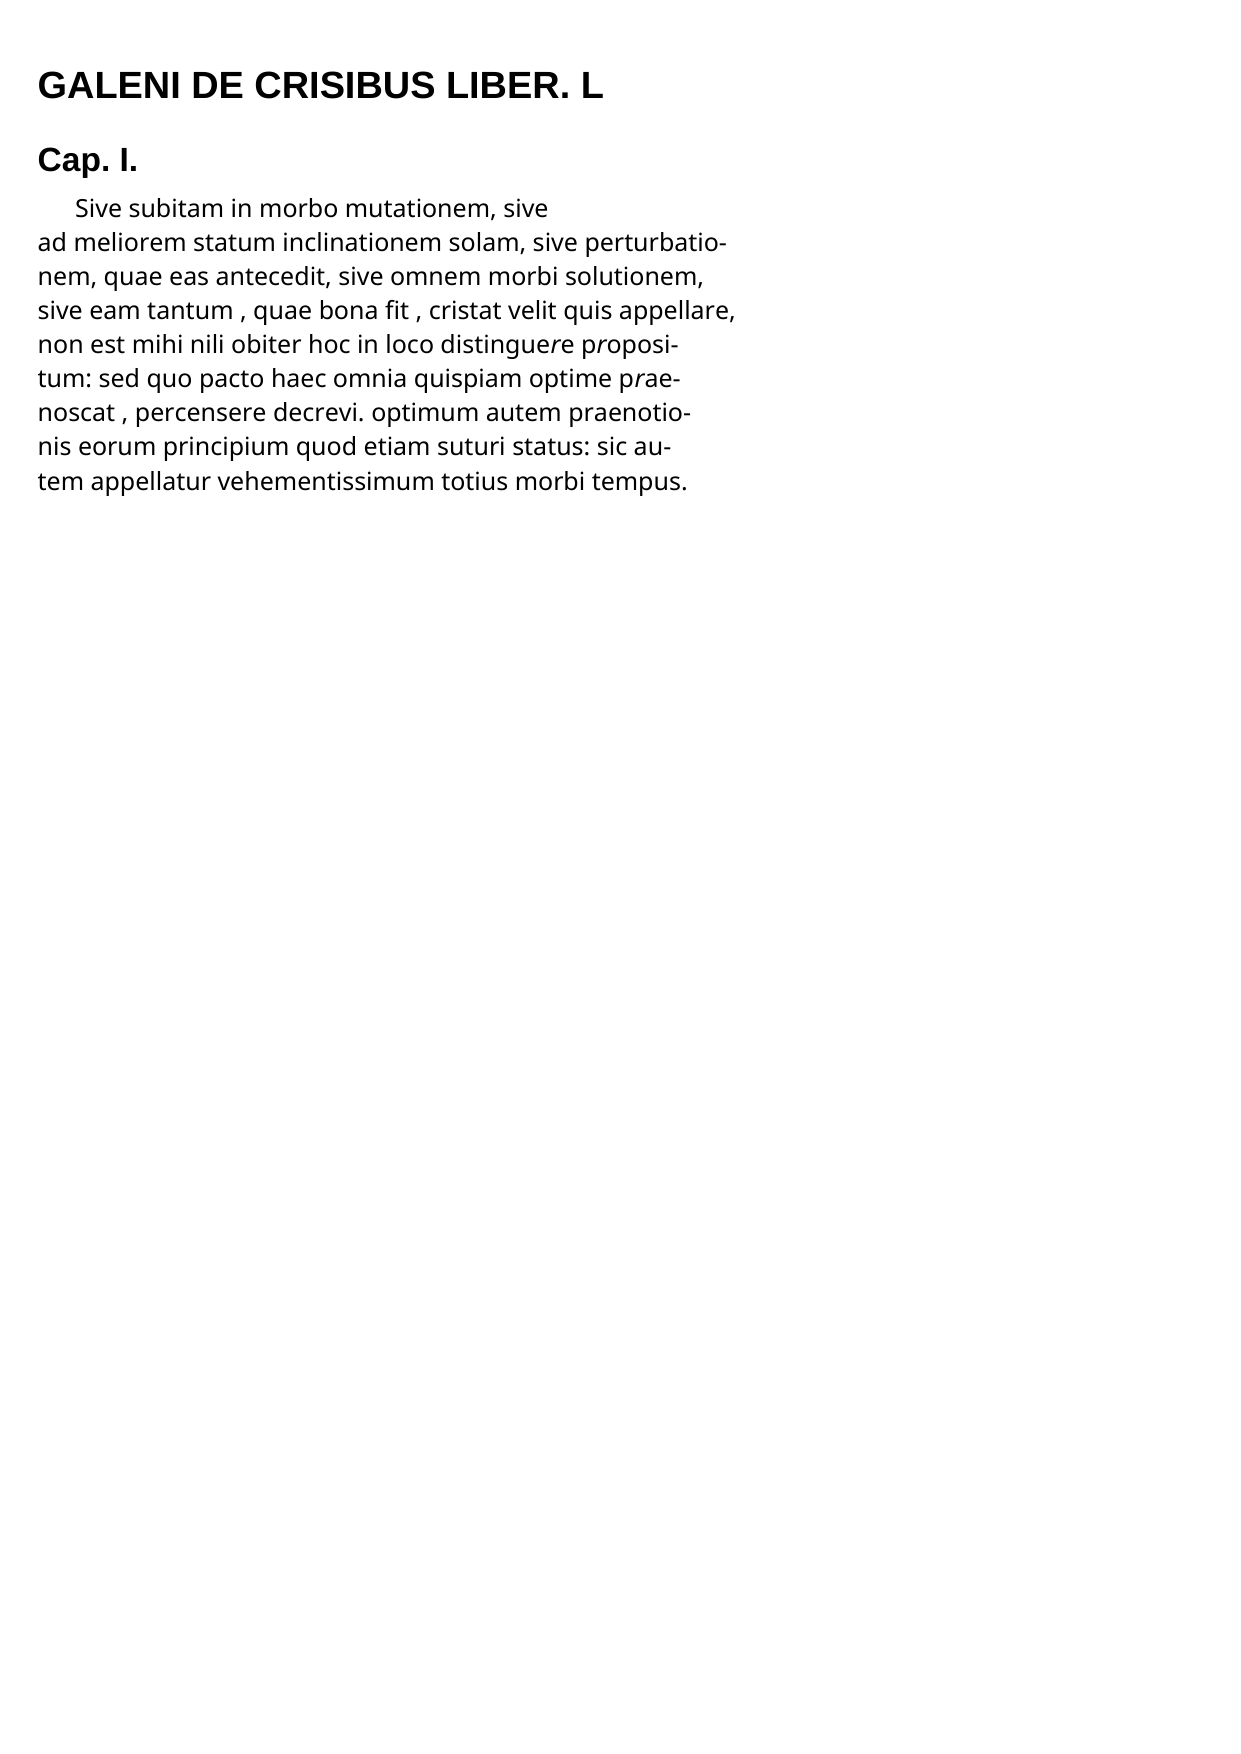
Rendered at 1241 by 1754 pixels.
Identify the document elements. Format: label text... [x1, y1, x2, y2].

subtitle GALENI DE CRISIBUS LIBER. L [37, 62, 1203, 106]
text Sive subitam in morbo mutationem, sive ad meliorem statum inclinationem solam, sive perturbatio- nem, quae eas antecedit, sive omnem morbi solutionem, sive eam tantum , quae bona fit , cristat velit quis appellare, non est mihi nili obiter hoc in loco distinguere proposi- tum: sed quo pacto haec omnia quispiam optime prae- noscat , percensere decrevi. optimum autem praenotio- nis eorum principium quod etiam suturi status: sic au- tem appellatur vehementissimum totius morbi tempus. [37, 191, 1203, 497]
subtitle Cap. I. [37, 139, 1203, 178]
